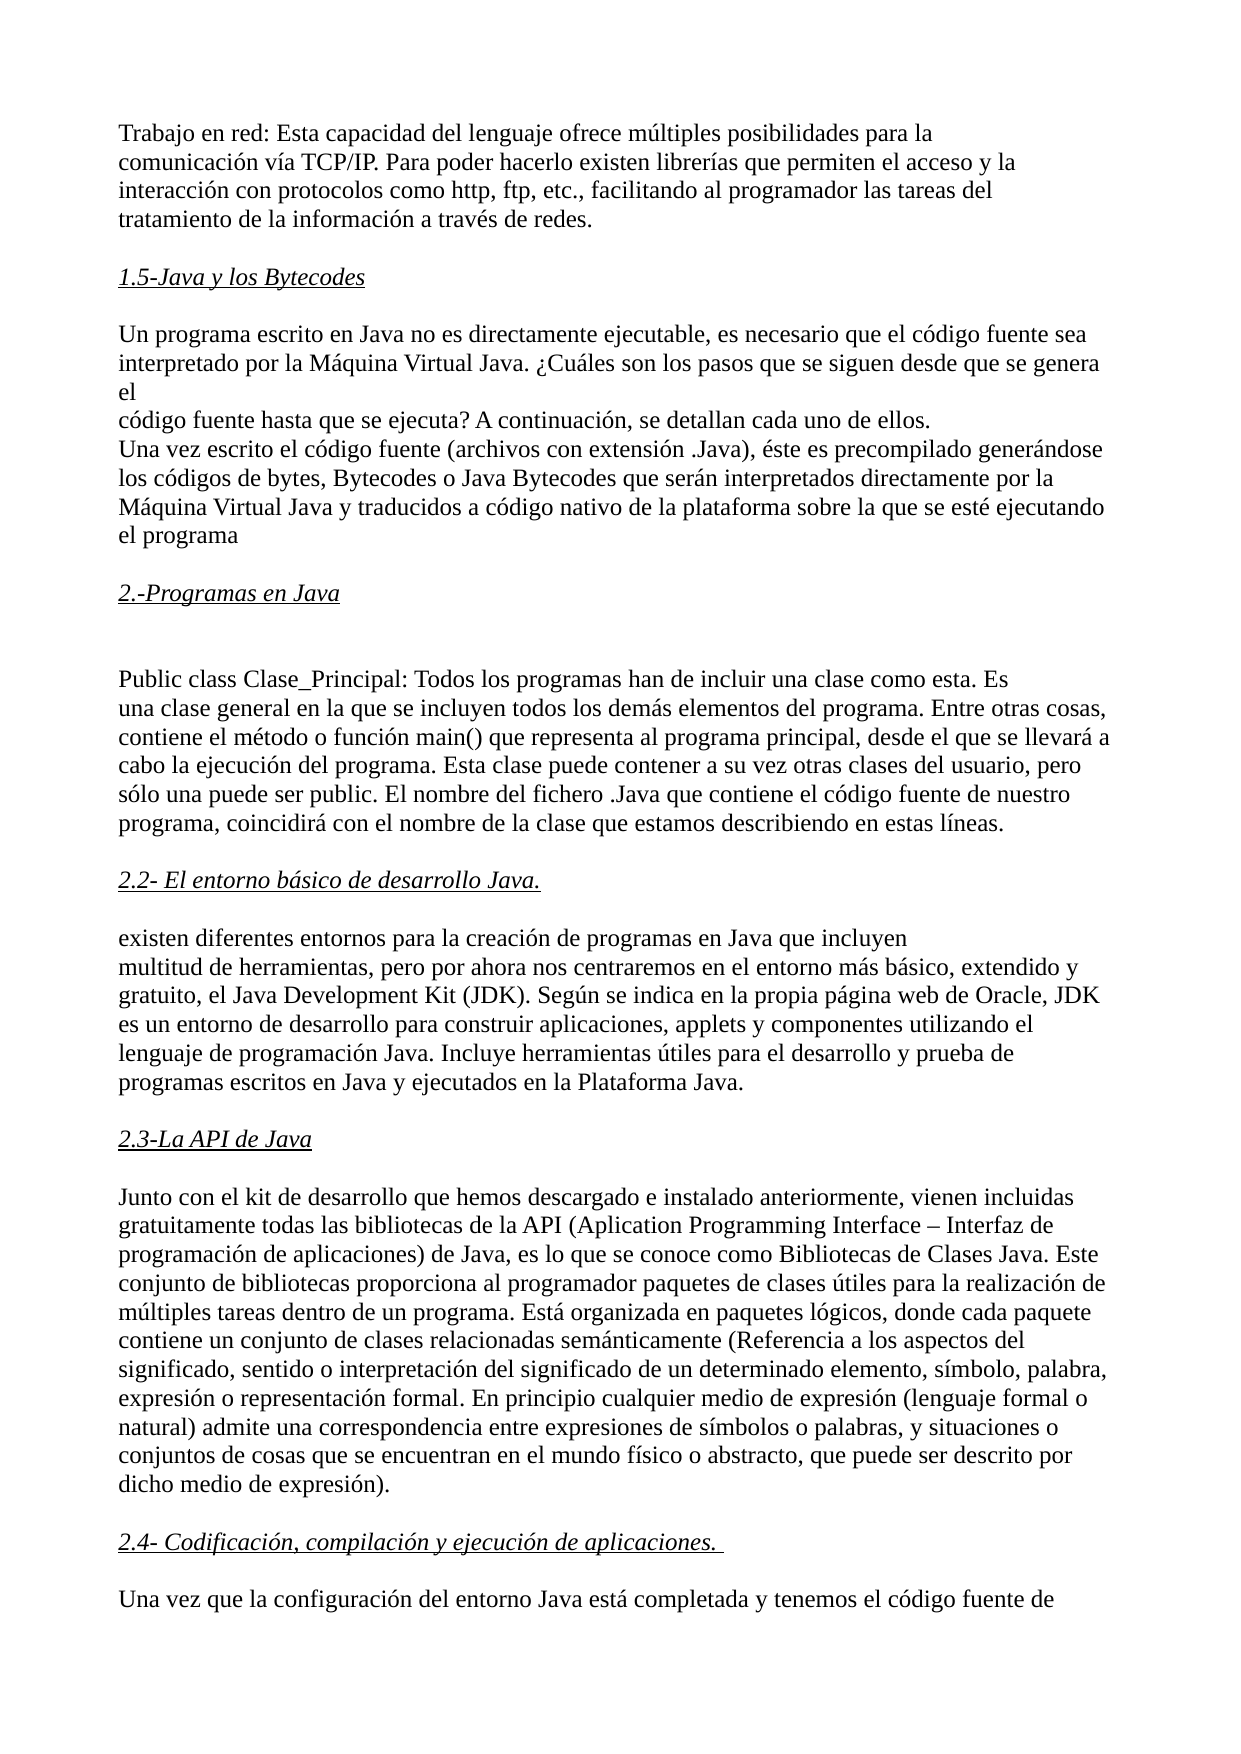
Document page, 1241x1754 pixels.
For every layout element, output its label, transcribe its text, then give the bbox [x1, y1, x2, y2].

text gratuito, el Java Development Kit (JDK). Según se indica en la propia página web de Oracle, JDK es un entorno de desarrollo para construir aplicaciones, applets y componentes utilizando el lenguaje de programación Java. Incluye herramientas útiles para el desarrollo y prueba de programas escritos en Java y ejecutados en la Plataforma Java. [118, 981, 1122, 1096]
text interpretado por la Máquina Virtual Java. ¿Cuáles son los pasos que se siguen desde que se genera el [118, 348, 1122, 406]
text programa, coincidirá con el nombre de la clase que estamos describiendo en estas líneas. [118, 808, 1122, 837]
text programación de aplicaciones) de Java, es lo que se conoce como Bibliotecas de Clases Java. Este [118, 1239, 1122, 1268]
text 2.4- Codificación, compilación y ejecución de aplicaciones. [118, 1527, 1122, 1556]
text Junto con el kit de desarrollo que hemos descargado e instalado anteriormente, vienen incluidas [118, 1182, 1122, 1211]
text tratamiento de la información a través de redes. [118, 204, 1122, 233]
text Un programa escrito en Java no es directamente ejecutable, es necesario que el código fuente sea [118, 319, 1122, 348]
text múltiples tareas dentro de un programa. Está organizada en paquetes lógicos, donde cada paquete [118, 1297, 1122, 1326]
text 2.-Programas en Java [118, 578, 1122, 607]
text conjunto de bibliotecas proporciona al programador paquetes de clases útiles para la realización de [118, 1268, 1122, 1297]
text multitud de herramientas, pero por ahora nos centraremos en el entorno más básico, extendido y [118, 952, 1122, 981]
text existen diferentes entornos para la creación de programas en Java que incluyen [118, 923, 1122, 952]
text Trabajo en red: Esta capacidad del lenguaje ofrece múltiples posibilidades para la [118, 118, 1122, 147]
text Public class Clase_Principal: Todos los programas han de incluir una clase como esta. Es [118, 664, 1122, 693]
text 1.5-Java y los Bytecodes [118, 262, 1122, 291]
text significado, sentido o interpretación del significado de un determinado elemento, símbolo, palabra, [118, 1354, 1122, 1383]
text contiene un conjunto de clases relacionadas semánticamente (Referencia a los aspectos del [118, 1326, 1122, 1354]
text Una vez escrito el código fuente (archivos con extensión .Java), éste es precompilado generándose los códigos de bytes, Bytecodes o Java Bytecodes que serán interpretados directamente por la Máquina Virtual Java y traducidos a código nativo de la plataforma sobre la que se esté ejecutando el programa [118, 434, 1122, 549]
text una clase general en la que se incluyen todos los demás elementos del programa. Entre otras cosas, [118, 693, 1122, 722]
text natural) admite una correspondencia entre expresiones de símbolos o palabras, y situaciones o [118, 1412, 1122, 1441]
text 2.2- El entorno básico de desarrollo Java. [118, 866, 1122, 894]
text código fuente hasta que se ejecuta? A continuación, se detallan cada uno de ellos. [118, 406, 1122, 434]
text comunicación vía TCP/IP. Para poder hacerlo existen librerías que permiten el acceso y la [118, 147, 1122, 176]
text Una vez que la configuración del entorno Java está completada y tenemos el código fuente de [118, 1584, 1122, 1613]
text conjuntos de cosas que se encuentran en el mundo físico o abstracto, que puede ser descrito por dicho medio de expresión). [118, 1441, 1122, 1498]
text gratuitamente todas las bibliotecas de la API (Aplication Programming Interface – Interfaz de [118, 1211, 1122, 1239]
text expresión o representación formal. En principio cualquier medio de expresión (lenguaje formal o [118, 1383, 1122, 1412]
text interacción con protocolos como http, ftp, etc., facilitando al programador las tareas del [118, 176, 1122, 204]
text contiene el método o función main() que representa al programa principal, desde el que se llevará a [118, 722, 1122, 751]
text cabo la ejecución del programa. Esta clase puede contener a su vez otras clases del usuario, pero sólo una puede ser public. El nombre del fichero .Java que contiene el código fuente de nuestro [118, 751, 1122, 808]
text 2.3-La API de Java [118, 1124, 1122, 1153]
